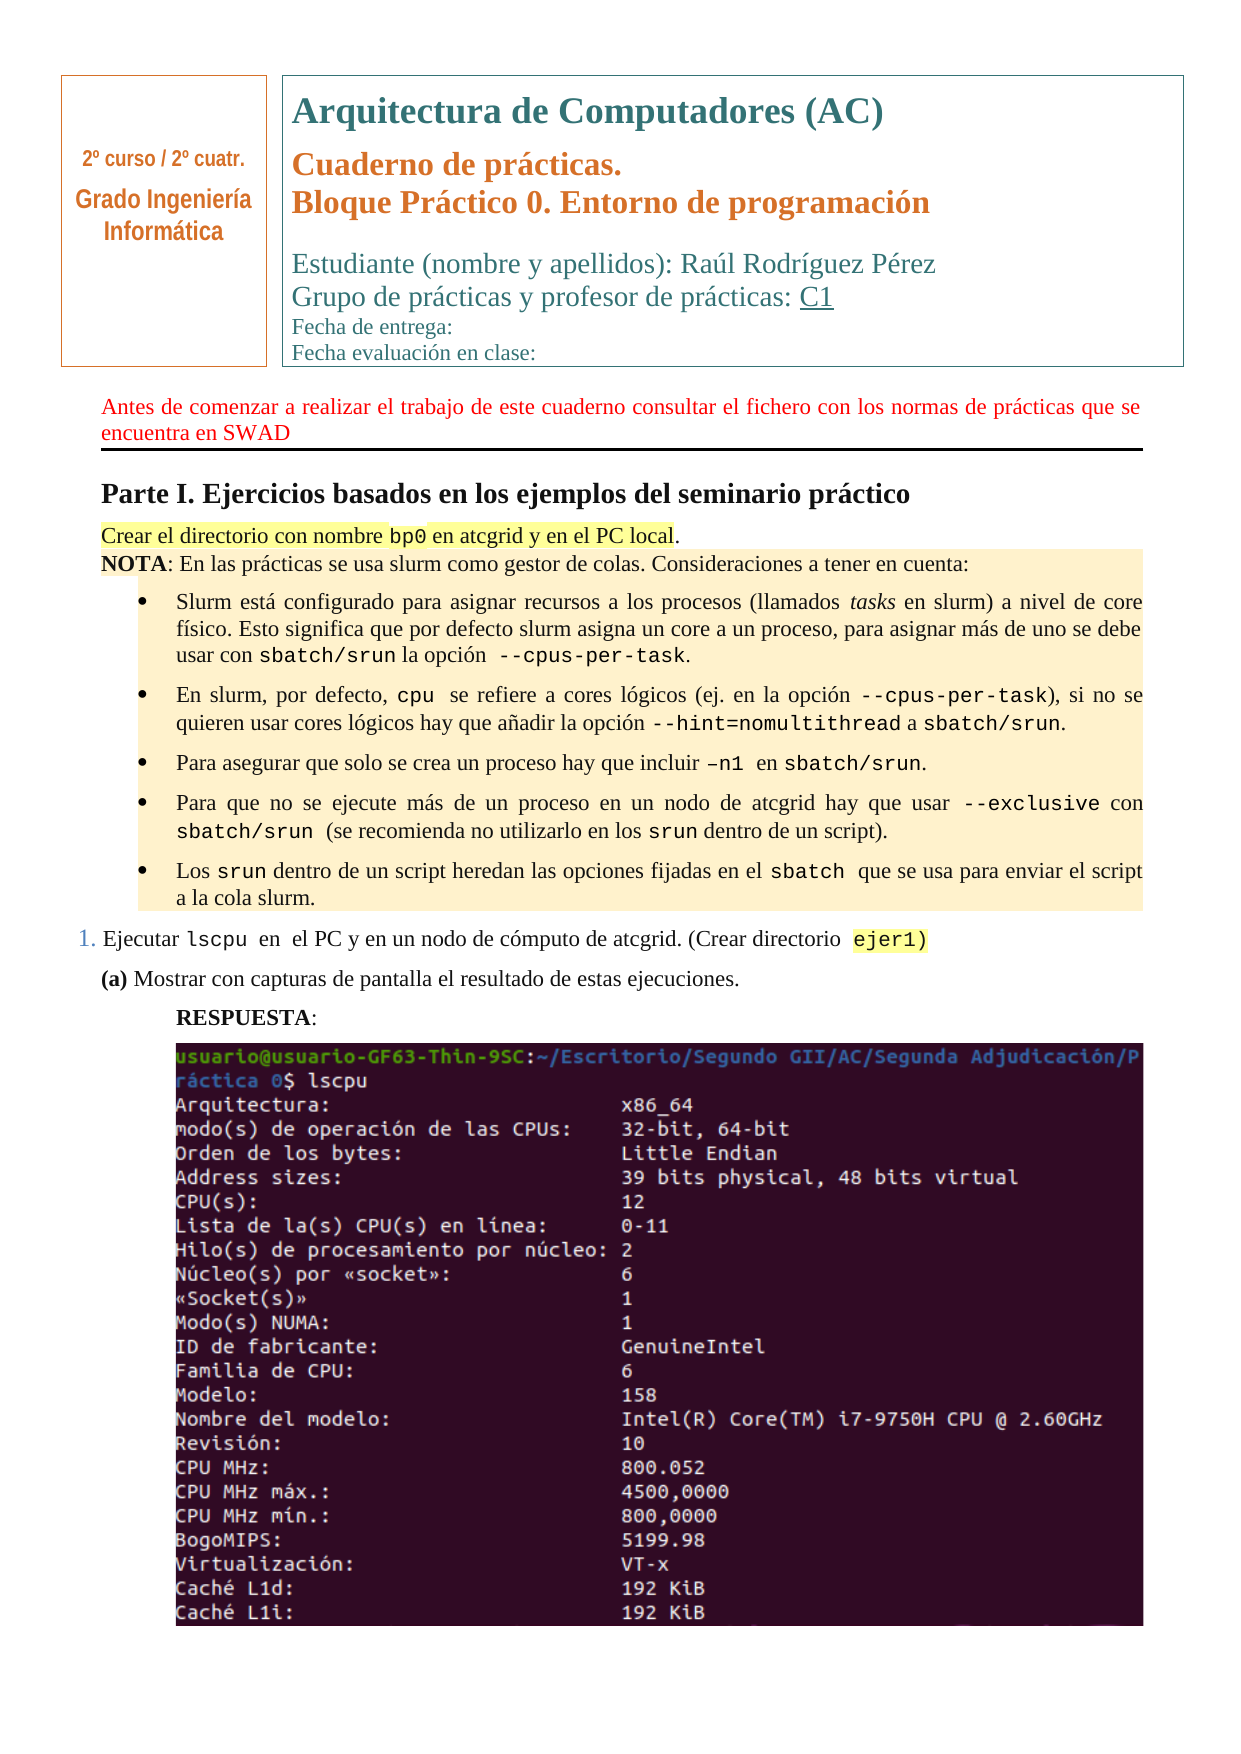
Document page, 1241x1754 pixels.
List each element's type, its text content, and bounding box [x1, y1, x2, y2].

list RESPUESTA: [176, 1004, 1143, 1031]
subtitle Parte I. Ejercicios basados en los ejemplos del seminario práctico [101, 476, 1143, 509]
list Para asegurar que solo se crea un proceso hay que incluir –n1 en sbatch/srun. [138, 749, 1143, 777]
list Los srun dentro de un script heredan las opciones fijadas en el sbatch que se usa para enviar el script a la cola slurm. [138, 857, 1143, 911]
list En slurm, por defecto, cpu se refiere a cores lógicos (ej. en la opción --cpus-per-task), si no se quieren usar cores lógicos hay que añadir la opción --hint=nomultithread a sbatch/srun. [138, 681, 1143, 736]
text (a) Mostrar con capturas de pantalla el resultado de estas ejecuciones. [101, 965, 1143, 992]
text Crear el directorio con nombre bp0 en atcgrid y en el PC local. [101, 522, 1143, 549]
text Antes de comenzar a realizar el trabajo de este cuaderno consultar el fichero con los normas de prácticas que se encuentra en SWAD [101, 393, 1143, 448]
list Ejecutar lscpu en el PC y en un nodo de cómputo de atcgrid. (Crear directorio ejer1) [71, 923, 1143, 953]
list Slurm está configurado para asignar recursos a los procesos (llamados tasks en slurm) a nivel de core físico. Esto significa que por defecto slurm asigna un core a un proceso, para asignar más de uno se debe usar con sbatch/srun la opción --cpus-per-task. [138, 588, 1143, 669]
list Para que no se ejecute más de un proceso en un nodo de atcgrid hay que usar --exclusive con sbatch/srun (se recomienda no utilizarlo en los srun dentro de un script). [138, 789, 1143, 844]
table_header [267, 75, 282, 366]
table_header 2º curso / 2º cuatr. Grado Ingeniería Informática [62, 76, 266, 366]
text NOTA: En las prácticas se usa slurm como gestor de colas. Consideraciones a tener en cuenta: [101, 549, 1143, 576]
table_header Arquitectura de Computadores (AC) Cuaderno de prácticas. Bloque Práctico 0. Entorno de programación Estudiante (nombre y apellidos): Raúl Rodríguez Pérez Grupo de prácticas y profesor de prácticas: C1 Fecha de entrega: Fecha evaluación en clase: [283, 76, 1183, 366]
picture [175, 1043, 1144, 1626]
